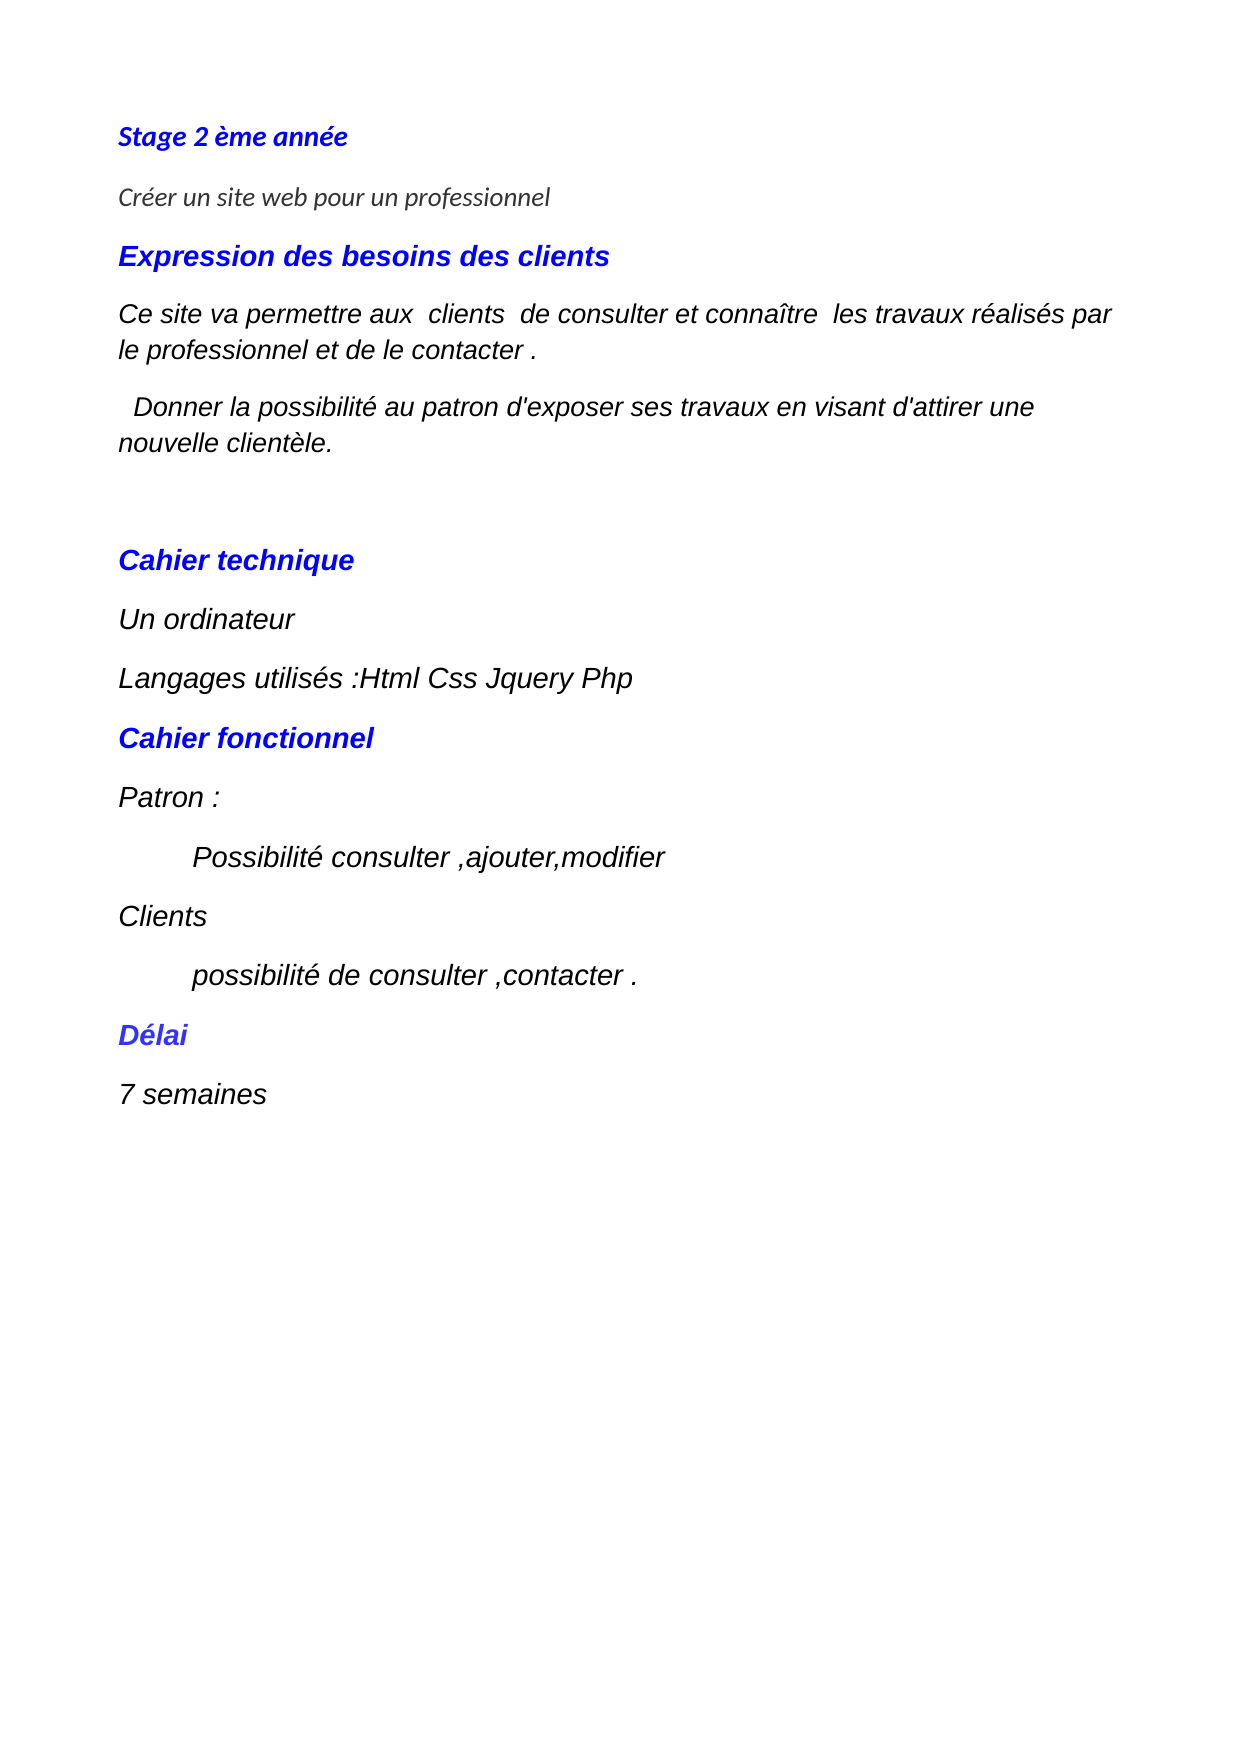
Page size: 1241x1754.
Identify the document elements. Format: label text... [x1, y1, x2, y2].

text Stage 2 ème année [118, 118, 1122, 154]
text Cahier fonctionnel [118, 721, 1122, 754]
text Expression des besoins des clients [118, 239, 1122, 272]
text Possibilité consulter ,ajouter,modifier [118, 840, 1122, 873]
text 7 semaines [118, 1077, 1122, 1111]
text Créer un site web pour un professionnel [118, 180, 1122, 213]
text Clients [118, 899, 1122, 933]
text Donner la possibilité au patron d'exposer ses travaux en visant d'attirer une nouvelle clientèle. [118, 391, 1122, 458]
text Délai [118, 1018, 1122, 1051]
text Ce site va permettre aux clients de consulter et connaître les travaux réalisés par le professionnel et de le contacter . [118, 298, 1122, 365]
text Patron : [118, 780, 1122, 814]
text Cahier technique [118, 543, 1122, 576]
text possibilité de consulter ,contacter . [118, 958, 1122, 992]
text Langages utilisés :Html Css Jquery Php [118, 662, 1122, 695]
text Un ordinateur [118, 602, 1122, 636]
